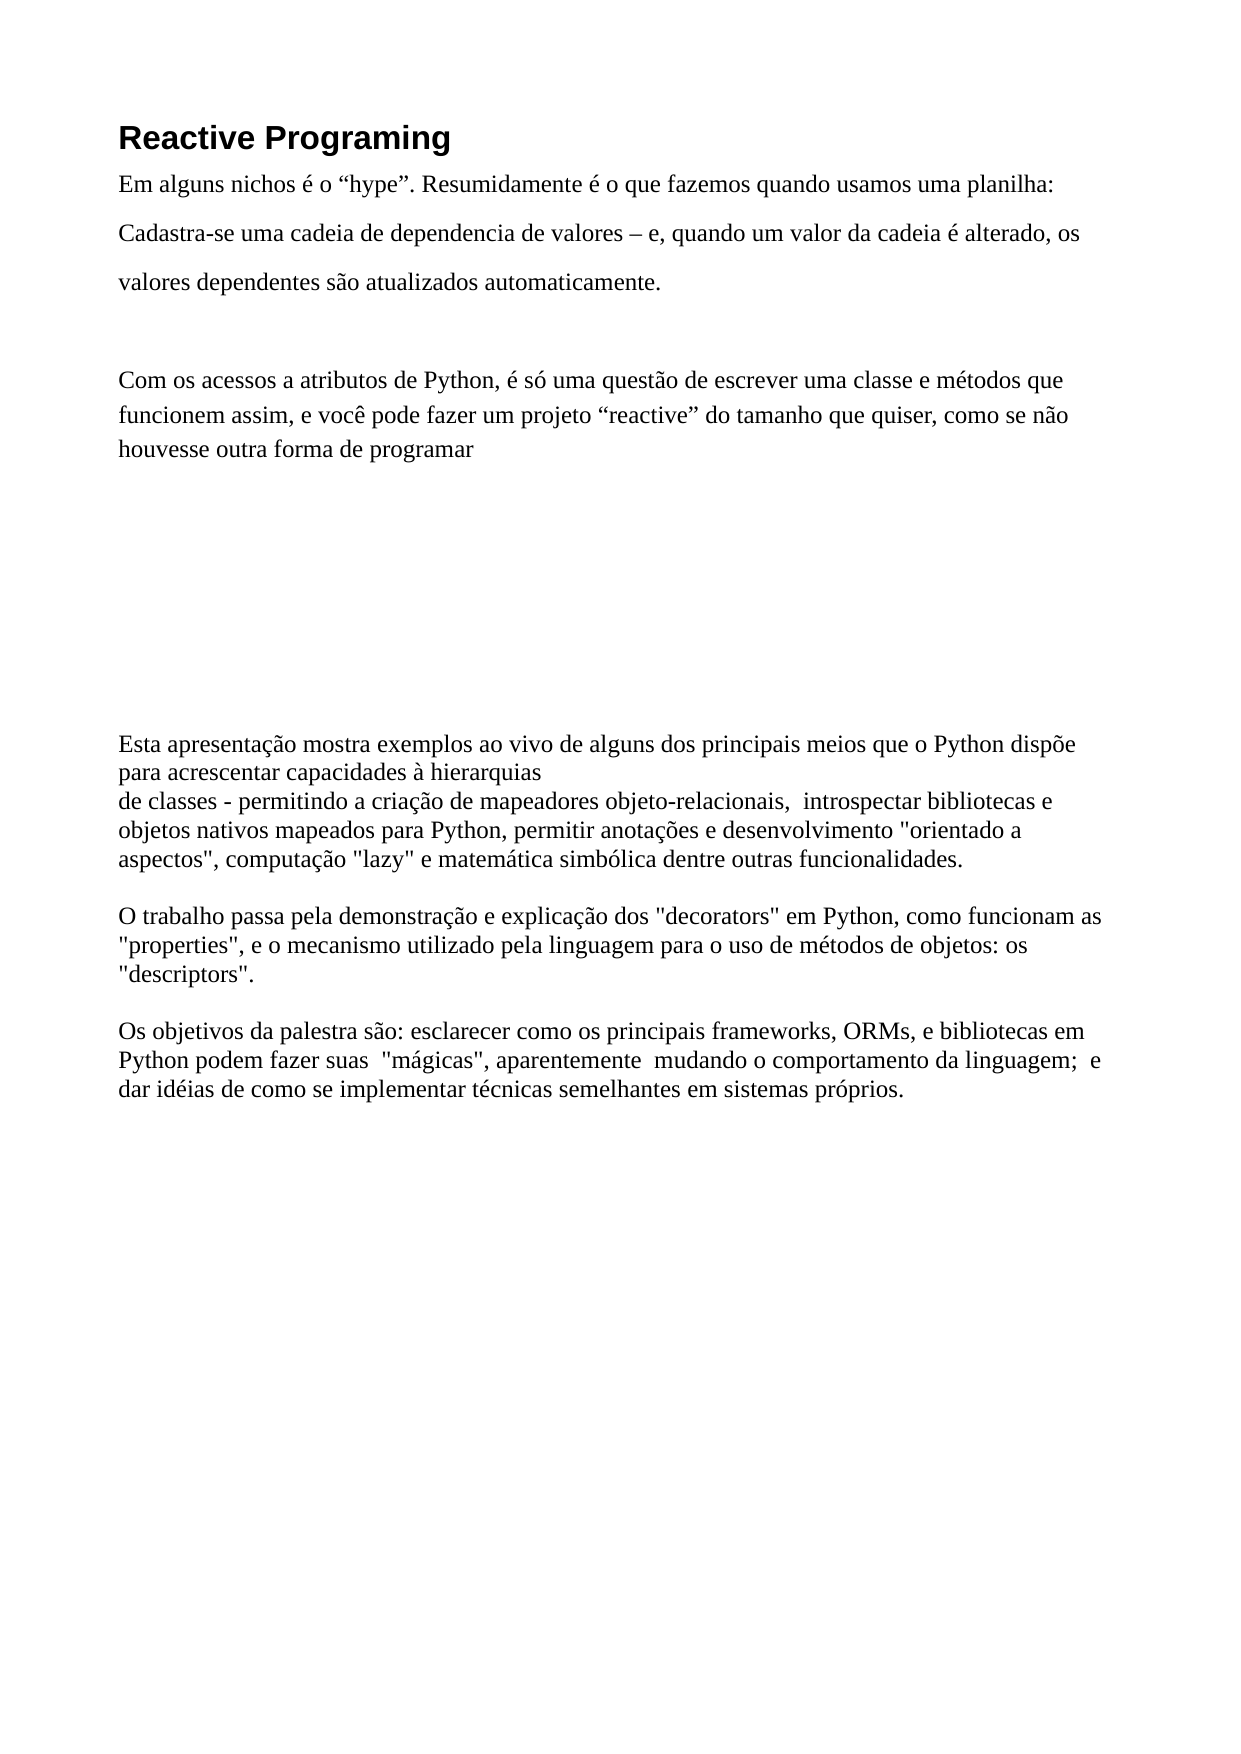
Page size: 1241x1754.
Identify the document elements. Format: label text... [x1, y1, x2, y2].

text Com os acessos a atributos de Python, é só uma questão de escrever uma classe e métodos que funcionem assim, e você pode fazer um projeto “reactive” do tamanho que quiser, como se não houvesse outra forma de programar [118, 365, 1122, 463]
text valores dependentes são atualizados automaticamente. [118, 267, 1122, 296]
text Os objetivos da palestra são: esclarecer como os principais frameworks, ORMs, e bibliotecas em Python podem fazer suas "mágicas", aparentemente mudando o comportamento da linguagem; e dar idéias de como se implementar técnicas semelhantes em sistemas próprios. [118, 1016, 1122, 1102]
text Cadastra-se uma cadeia de dependencia de valores – e, quando um valor da cadeia é alterado, os [118, 218, 1122, 247]
text O trabalho passa pela demonstração e explicação dos "decorators" em Python, como funcionam as "properties", e o mecanismo utilizado pela linguagem para o uso de métodos de objetos: os "descriptors". [118, 901, 1122, 987]
title Reactive Programing [118, 118, 1122, 157]
text de classes - permitindo a criação de mapeadores objeto-relacionais, introspectar bibliotecas e objetos nativos mapeados para Python, permitir anotações e desenvolvimento "orientado a aspectos", computação "lazy" e matemática simbólica dentre outras funcionalidades. [118, 786, 1122, 872]
text Em alguns nichos é o “hype”. Resumidamente é o que fazemos quando usamos uma planilha: [118, 169, 1122, 198]
text Esta apresentação mostra exemplos ao vivo de alguns dos principais meios que o Python dispõe para acrescentar capacidades à hierarquias [118, 729, 1122, 786]
